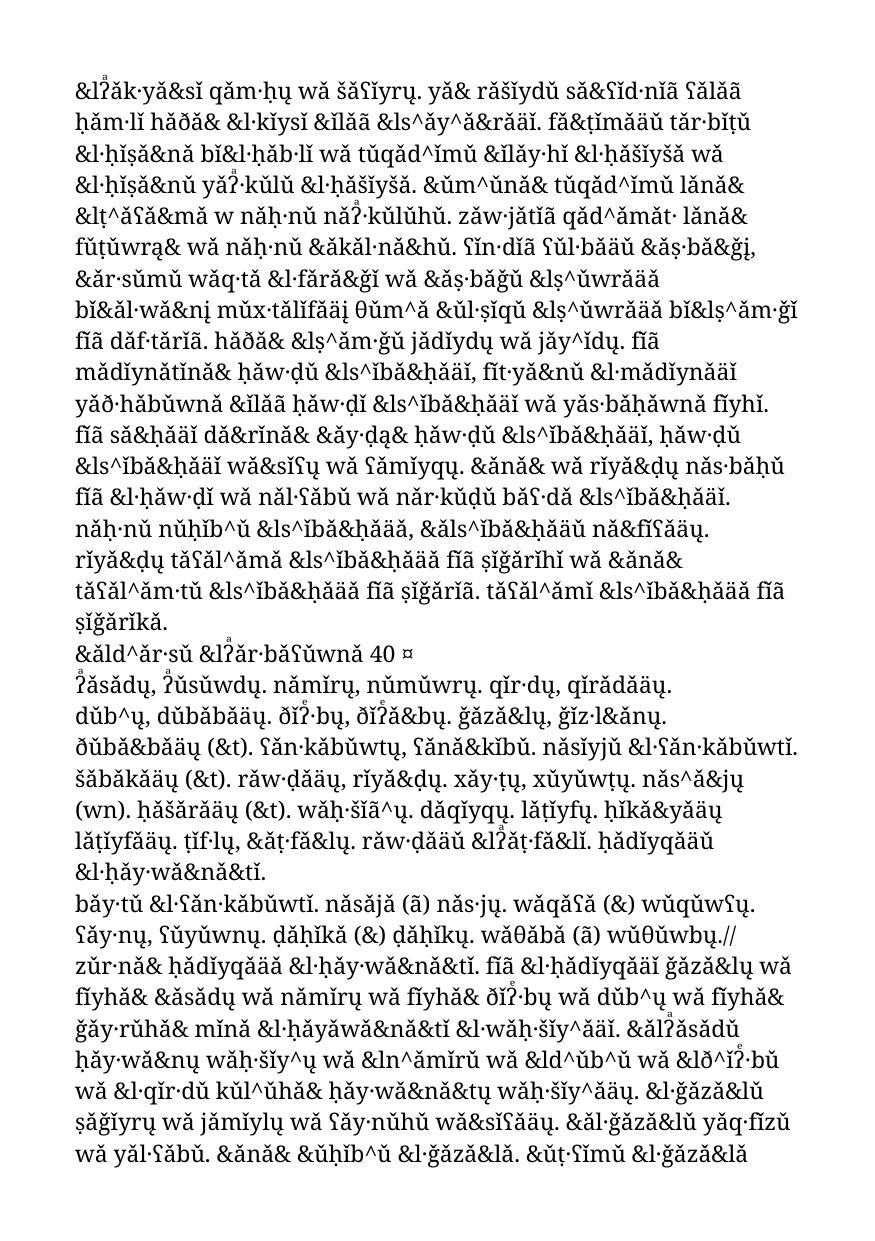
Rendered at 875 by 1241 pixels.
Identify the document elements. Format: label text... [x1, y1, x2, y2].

text ðǔbǎ&bǎäų (&t). ʕǎn·kǎbǔwtų, ʕǎnǎ&kǐbǔ. nǎsǐyjǔ &l·ʕǎn·kǎbǔwtǐ. [75, 731, 799, 762]
text dǔb^ų, dǔbǎbǎäų. ðǐʔͤ·bų, ðǐʔͤǎ&bų. ǧǎzǎ&lų, ǧǐz·l&ǎnų. [75, 700, 799, 731]
text ʔͣǎsǎdų, ʔͣǔsǔwdų. nǎmǐrų, nǔmǔwrų. qǐr·dų, qǐrǎdǎäų. [75, 669, 799, 700]
text &lʔͣǎk·yǎ&sǐ qǎm·ḥų wǎ šǎʕǐyrų. yǎ& rǎšǐydǔ sǎ&ʕǐd·nǐã ʕǎlǎã ḥǎm·lǐ hǎðǎ& &l·kǐysǐ &ǐlǎã &ls^ǎy^ǎ&rǎäǐ. fǎ&ṭǐmǎäǔ tǎr·bǐṭǔ &l·ḥǐṣǎ&nǎ bǐ&l·ḥǎb·lǐ wǎ tǔqǎd^ǐmǔ &ǐlǎy·hǐ &l·ḥǎšǐyšǎ wǎ &l·ḥǐṣǎ&nǔ yǎʔͣ·kǔlǔ &l·ḥǎšǐyšǎ. &ǔm^ǔnǎ& tǔqǎd^ǐmǔ lǎnǎ& &lṭ^ǎʕǎ&mǎ w nǎḥ·nǔ nǎʔͣ·kǔlǔhǔ. zǎw·jǎtǐã qǎd^ǎmǎt· lǎnǎ& fǔṭǔwrą& wǎ nǎḥ·nǔ &ǎkǎl·nǎ&hǔ. ʕǐn·dǐã ʕǔl·bǎäǔ &ǎṣ·bǎ&ǧį, &ǎr·sǔmǔ wǎq·tǎ &l·fǎrǎ&ǧǐ wǎ &ǎṣ·bǎǧǔ &lṣ^ǔwrǎäǎ bǐ&ǎl·wǎ&nį mǔx·tǎlǐfǎäį θǔm^ǎ &ǔl·ṣǐqǔ &lṣ^ǔwrǎäǎ bǐ&lṣ^ǎm·ǧǐ fǐã dǎf·tǎrǐã. hǎðǎ& &lṣ^ǎm·ǧǔ jǎdǐydų wǎ jǎy^ǐdų. fǐã mǎdǐynǎtǐnǎ& ḥǎw·ḍǔ &ls^ǐbǎ&ḥǎäǐ, fǐt·yǎ&nǔ &l·mǎdǐynǎäǐ yǎð·hǎbǔwnǎ &ǐlǎã ḥǎw·ḍǐ &ls^ǐbǎ&ḥǎäǐ wǎ yǎs·bǎḥǎwnǎ fǐyhǐ. fǐã sǎ&ḥǎäǐ dǎ&rǐnǎ& &ǎy·ḍą& ḥǎw·ḍǔ &ls^ǐbǎ&ḥǎäǐ, ḥǎw·ḍǔ &ls^ǐbǎ&ḥǎäǐ wǎ&sǐʕų wǎ ʕǎmǐyqų. &ǎnǎ& wǎ rǐyǎ&ḍų nǎs·bǎḥǔ fǐã &l·ḥǎw·ḍǐ wǎ nǎl·ʕǎbǔ wǎ nǎr·kǔḍǔ bǎʕ·dǎ &ls^ǐbǎ&ḥǎäǐ. nǎḥ·nǔ nǔḥǐb^ǔ &ls^ǐbǎ&ḥǎäǎ, &ǎls^ǐbǎ&ḥǎäǔ nǎ&fǐʕǎäų. rǐyǎ&ḍų tǎʕǎl^ǎmǎ &ls^ǐbǎ&ḥǎäǎ fǐã ṣǐǧǎrǐhǐ wǎ &ǎnǎ& tǎʕǎl^ǎm·tǔ &ls^ǐbǎ&ḥǎäǎ fǐã ṣǐǧǎrǐã. tǎʕǎl^ǎmǐ &ls^ǐbǎ&ḥǎäǎ fǐã ṣǐǧǎrǐkǎ. [75, 75, 799, 637]
text zǔr·nǎ& ḥǎdǐyqǎäǎ &l·ḥǎy·wǎ&nǎ&tǐ. fǐã &l·ḥǎdǐyqǎäǐ ǧǎzǎ&lų wǎ fǐyhǎ& &ǎsǎdų wǎ nǎmǐrų wǎ fǐyhǎ& ðǐʔͤ·bų wǎ dǔb^ų wǎ fǐyhǎ& ǧǎy·rǔhǎ& mǐnǎ &l·ḥǎyǎwǎ&nǎ&tǐ &l·wǎḥ·šǐy^ǎäǐ. &ǎlʔͣǎsǎdǔ ḥǎy·wǎ&nų wǎḥ·šǐy^ų wǎ &ln^ǎmǐrǔ wǎ &ld^ǔb^ǔ wǎ &lð^ǐʔͤ·bǔ wǎ &l·qǐr·dǔ kǔl^ǔhǎ& ḥǎy·wǎ&nǎ&tų wǎḥ·šǐy^ǎäų. &l·ǧǎzǎ&lǔ ṣǎǧǐyrų wǎ jǎmǐylų wǎ ʕǎy·nǔhǔ wǎ&sǐʕǎäų. &ǎl·ǧǎzǎ&lǔ yǎq·fǐzǔ wǎ yǎl·ʕǎbǔ. &ǎnǎ& &ǔḥǐb^ǔ &l·ǧǎzǎ&lǎ. &ǔṭ·ʕǐmǔ &l·ǧǎzǎ&lǎ [75, 950, 799, 1169]
text &ǎld^ǎr·sǔ &lʔͣǎr·bǎʕǔwnǎ 40 ¤ [75, 637, 799, 669]
text bǎy·tǔ &l·ʕǎn·kǎbǔwtǐ. nǎsǎjǎ (ã) nǎs·jų. wǎqǎʕǎ (&) wǔqǔwʕų. [75, 887, 799, 919]
text šǎbǎkǎäų (&t). rǎw·ḍǎäų, rǐyǎ&ḍų. xǎy·ṭų, xǔyǔwṭų. nǎs^ǎ&jų (wn). ḥǎšǎrǎäų (&t). wǎḥ·šǐã^ų. dǎqǐyqų. lǎṭǐyfų. ḥǐkǎ&yǎäų lǎṭǐyfǎäų. ṭǐf·lų, &ǎṭ·fǎ&lų. rǎw·ḍǎäǔ &lʔͣǎṭ·fǎ&lǐ. ḥǎdǐyqǎäǔ &l·ḥǎy·wǎ&nǎ&tǐ. [75, 762, 799, 887]
text ʕǎy·nų, ʕǔyǔwnų. ḍǎḥǐkǎ (&) ḍǎḥǐkų. wǎθǎbǎ (ã) wǔθǔwbų.// [75, 919, 799, 950]
